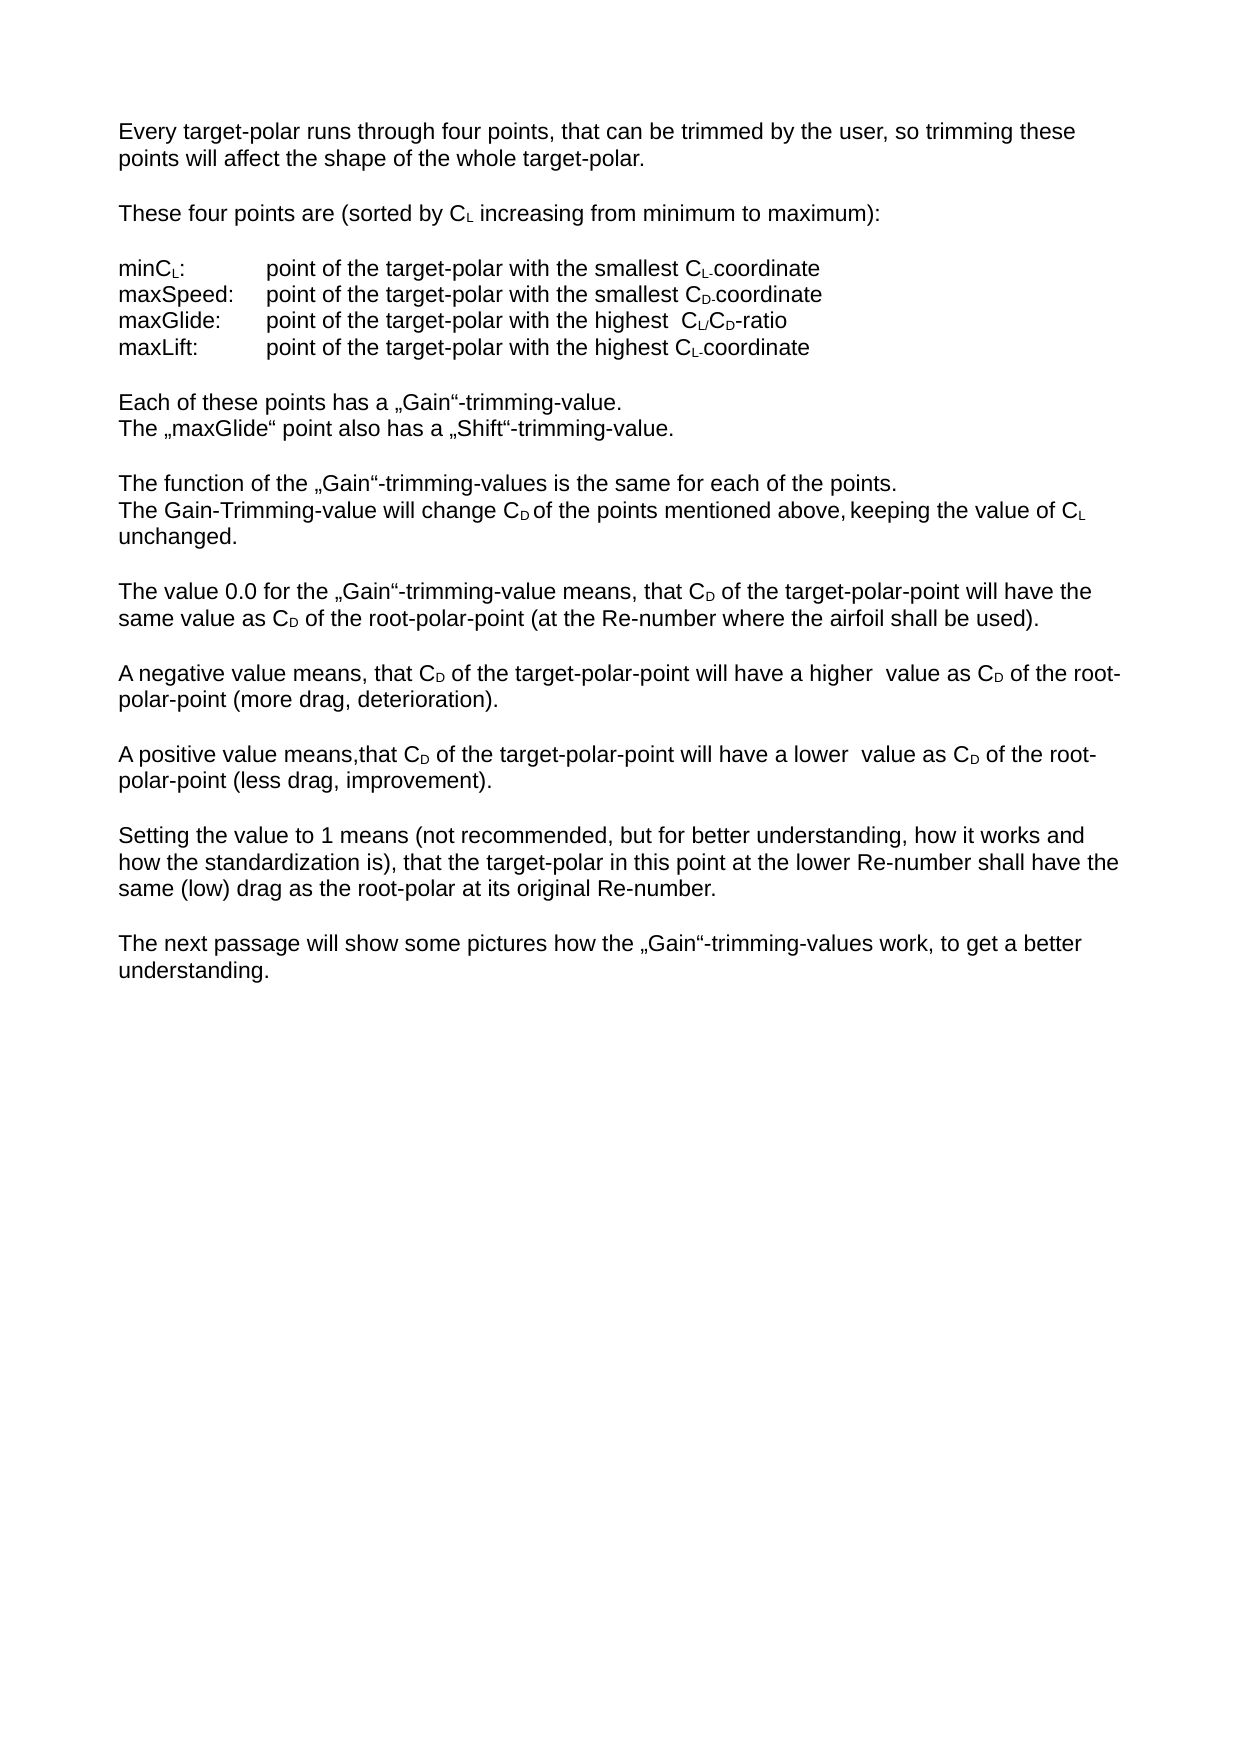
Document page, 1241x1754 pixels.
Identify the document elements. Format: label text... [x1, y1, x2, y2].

text minCL: point of the target-polar with the smallest CL-coordinate [118, 255, 1122, 281]
text The Gain-Trimming-value will change CD of the points mentioned above, keeping the value of CL unchanged. [118, 497, 1122, 549]
text maxGlide: point of the target-polar with the highest CL/CD-ratio [118, 307, 1122, 334]
text A negative value means, that CD of the target-polar-point will have a higher value as CD of the root-polar-point (more drag, deterioration). [118, 659, 1122, 712]
text Every target-polar runs through four points, that can be trimmed by the user, so trimming these points will affect the shape of the whole target-polar. [118, 118, 1122, 171]
text Each of these points has a „Gain“-trimming-value. [118, 389, 1122, 415]
text Setting the value to 1 means (not recommended, but for better understanding, how it works and how the standardization is), that the target-polar in this point at the lower Re-number shall have the same (low) drag as the root-polar at its original Re-number. [118, 822, 1122, 902]
text maxLift: point of the target-polar with the highest CL-coordinate [118, 334, 1122, 360]
text The „maxGlide“ point also has a „Shift“-trimming-value. [118, 415, 1122, 442]
text The value 0.0 for the „Gain“-trimming-value means, that CD of the target-polar-point will have the same value as CD of the root-polar-point (at the Re-number where the airfoil shall be used). [118, 578, 1122, 631]
text The function of the „Gain“-trimming-values is the same for each of the points. [118, 470, 1122, 497]
text These four points are (sorted by CL increasing from minimum to maximum): [118, 199, 1122, 226]
text A positive value means,that CD of the target-polar-point will have a lower value as CD of the root-polar-point (less drag, improvement). [118, 741, 1122, 794]
text The next passage will show some pictures how the „Gain“-trimming-values work, to get a better understanding. [118, 930, 1122, 983]
text maxSpeed: point of the target-polar with the smallest CD-coordinate [118, 281, 1122, 307]
